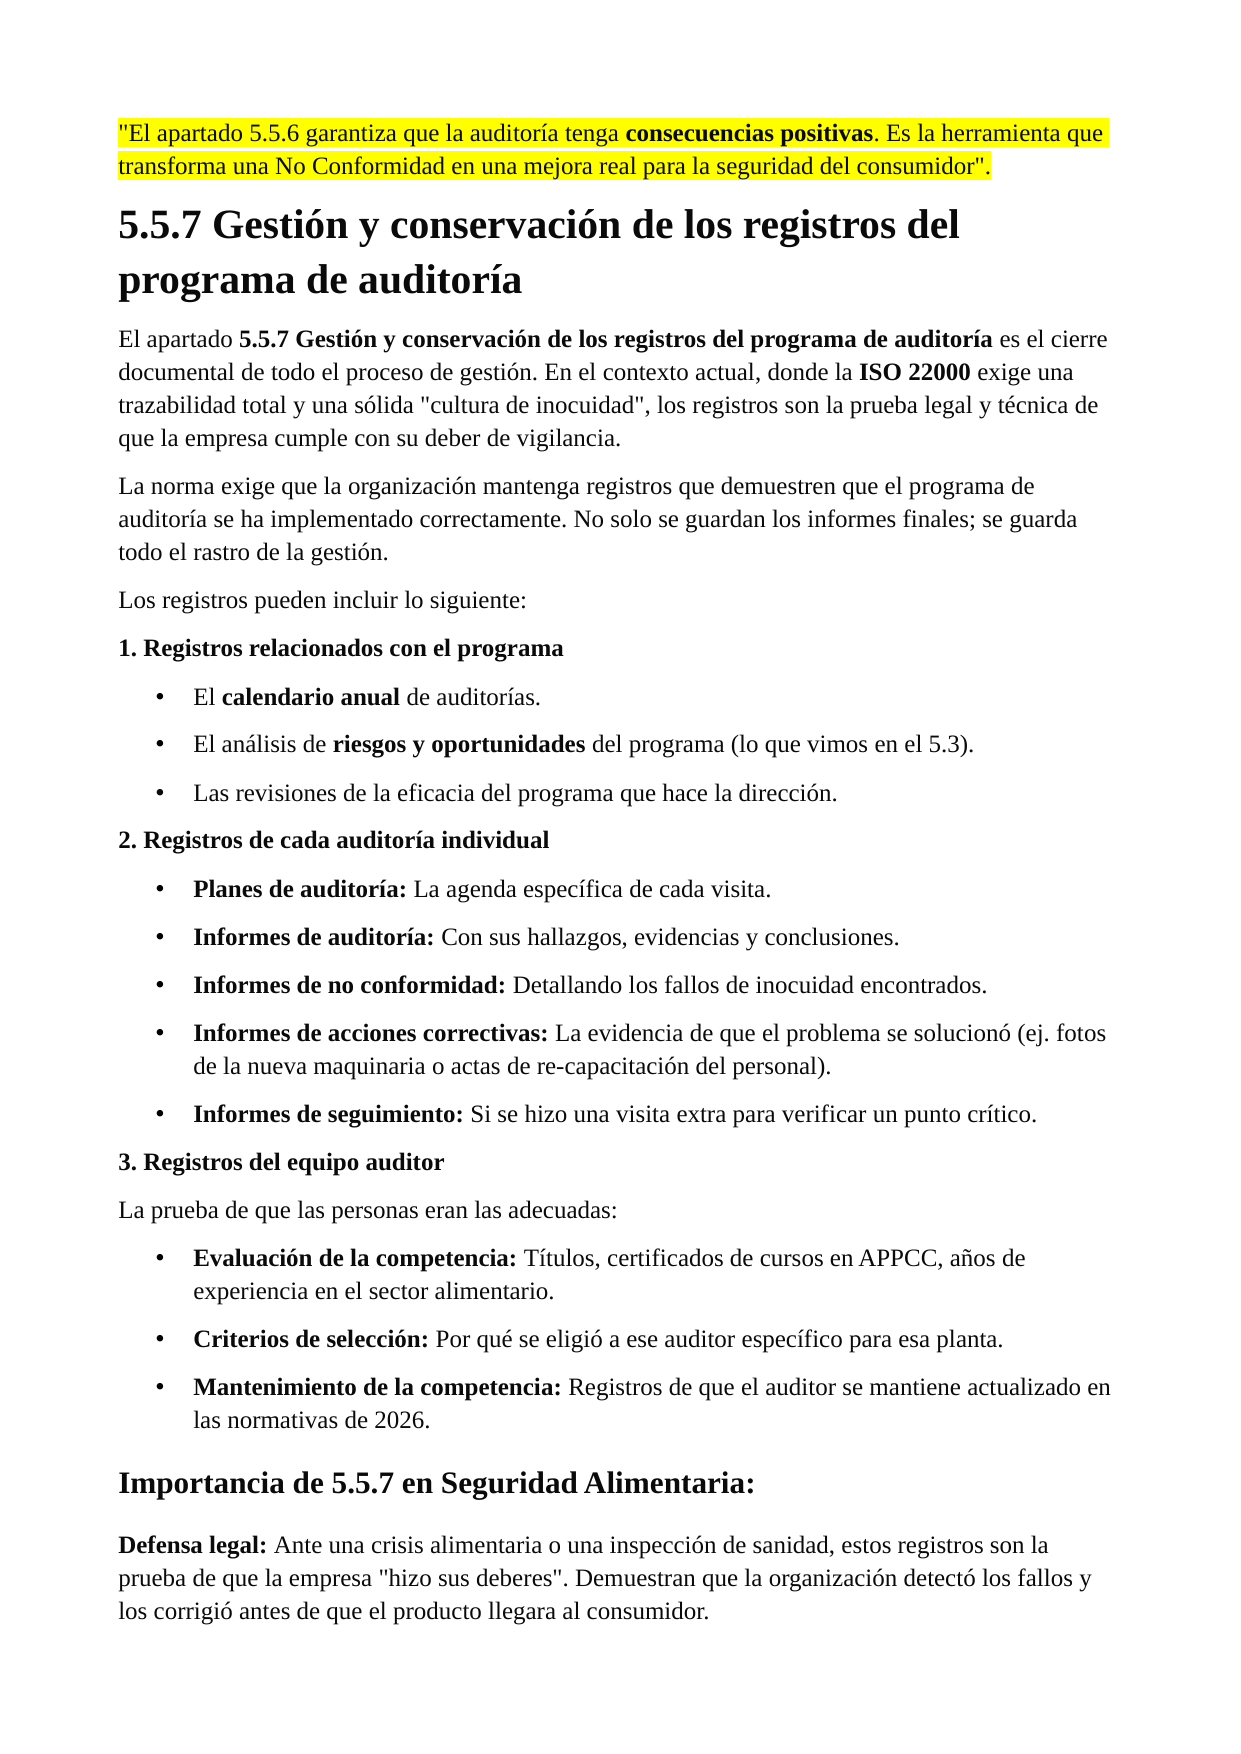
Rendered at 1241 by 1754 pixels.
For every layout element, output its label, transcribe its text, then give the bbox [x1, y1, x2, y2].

list Planes de auditoría: La agenda específica de cada visita. [156, 874, 1122, 902]
list Informes de seguimiento: Si se hizo una visita extra para verificar un punto crítico. [156, 1099, 1122, 1127]
list El análisis de riesgos y oportunidades del programa (lo que vimos en el 5.3). [156, 729, 1122, 758]
text La norma exige que la organización mantenga registros que demuestren que el programa de auditoría se ha implementado correctamente. No solo se guardan los informes finales; se guarda todo el rastro de la gestión. [118, 471, 1122, 566]
text 1. Registros relacionados con el programa [118, 633, 1122, 662]
list Informes de auditoría: Con sus hallazgos, evidencias y conclusiones. [156, 922, 1122, 950]
list Evaluación de la competencia: Títulos, certificados de cursos en APPCC, años de experiencia en el sector alimentario. [156, 1243, 1122, 1304]
text El apartado 5.5.7 Gestión y conservación de los registros del programa de auditoría es el cierre documental de todo el proceso de gestión. En el contexto actual, donde la ISO 22000 exige una trazabilidad total y una sólida "cultura de inocuidad", los registros son la prueba legal y técnica de que la empresa cumple con su deber de vigilancia. [118, 324, 1122, 452]
list El calendario anual de auditorías. [156, 682, 1122, 710]
list 3. Registros del equipo auditor [118, 1147, 1122, 1176]
text Los registros pueden incluir lo siguiente: [118, 586, 1122, 614]
text Importancia de 5.5.7 en Seguridad Alimentaria: [118, 1465, 1122, 1501]
text La prueba de que las personas eran las adecuadas: [118, 1195, 1122, 1223]
list Criterios de selección: Por qué se eligió a ese auditor específico para esa planta. [156, 1324, 1122, 1353]
text 5.5.7 Gestión y conservación de los registros del programa de auditoría [118, 199, 1122, 302]
list Las revisiones de la eficacia del programa que hace la dirección. [156, 778, 1122, 806]
list Mantenimiento de la competencia: Registros de que el auditor se mantiene actualizado en las normativas de 2026. [156, 1372, 1122, 1434]
list 2. Registros de cada auditoría individual [118, 826, 1122, 854]
text Defensa legal: Ante una crisis alimentaria o una inspección de sanidad, estos registros son la prueba de que la empresa "hizo sus deberes". Demuestran que la organización detectó los fallos y los corrigió antes de que el producto llegara al consumidor. [118, 1530, 1122, 1625]
list Informes de acciones correctivas: La evidencia de que el problema se solucionó (ej. fotos de la nueva maquinaria o actas de re-capacitación del personal). [156, 1018, 1122, 1079]
list Informes de no conformidad: Detallando los fallos de inocuidad encontrados. [156, 970, 1122, 998]
text "El apartado 5.5.6 garantiza que la auditoría tenga consecuencias positivas. Es la herramienta que transforma una No Conformidad en una mejora real para la seguridad del consumidor". [118, 118, 1122, 180]
